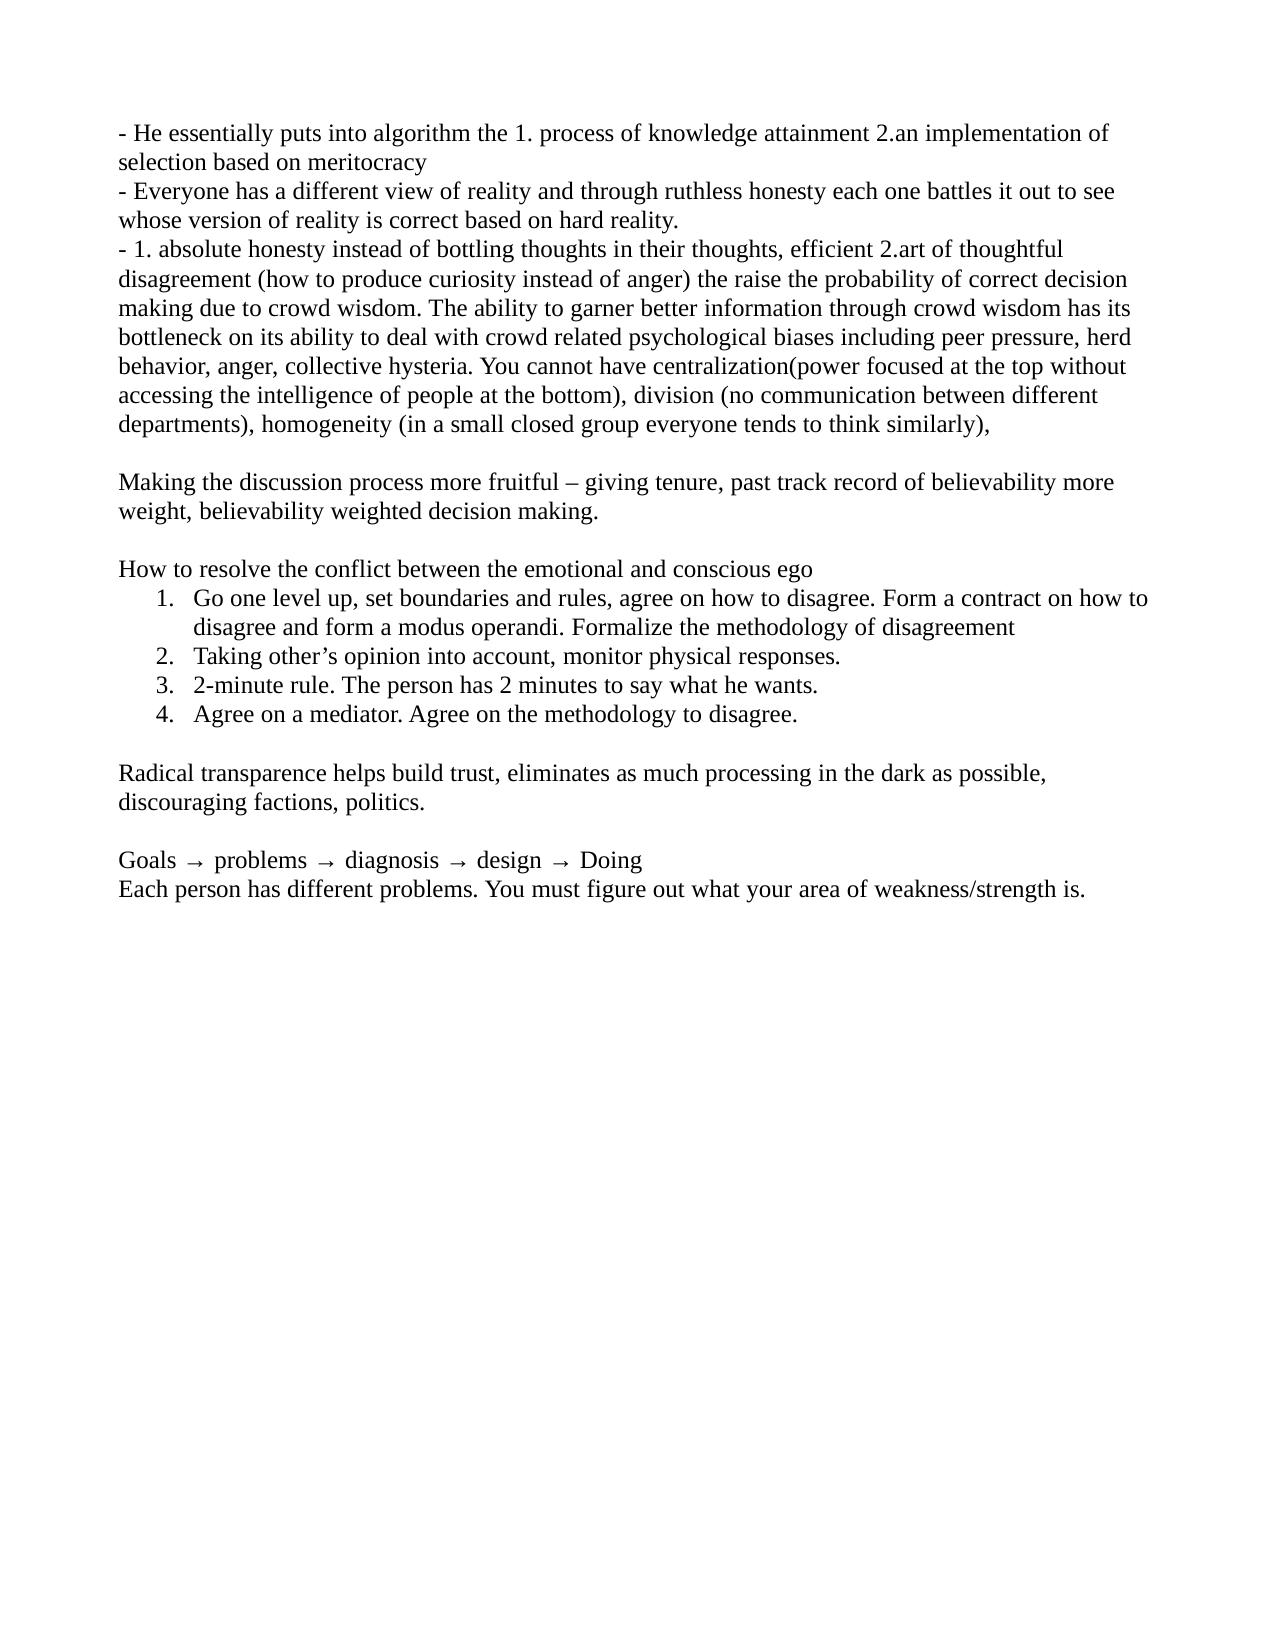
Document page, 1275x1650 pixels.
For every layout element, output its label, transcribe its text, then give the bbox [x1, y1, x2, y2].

text Making the discussion process more fruitful – giving tenure, past track record of believability more weight, believability weighted decision making. [118, 467, 1157, 525]
list Go one level up, set boundaries and rules, agree on how to disagree. Form a contract on how to disagree and form a modus operandi. Formalize the methodology of disagreement [156, 583, 1157, 641]
text Each person has different problems. You must figure out what your area of weakness/strength is. [118, 874, 1157, 903]
text Goals → problems → diagnosis → design → Doing [118, 845, 1157, 874]
text - 1. absolute honesty instead of bottling thoughts in their thoughts, efficient 2.art of thoughtful disagreement (how to produce curiosity instead of anger) the raise the probability of correct decision making due to crowd wisdom. The ability to garner better information through crowd wisdom has its bottleneck on its ability to deal with crowd related psychological biases including peer pressure, herd behavior, anger, collective hysteria. You cannot have centralization(power focused at the top without accessing the intelligence of people at the bottom), division (no communication between different departments), homogeneity (in a small closed group everyone tends to think similarly), [118, 234, 1157, 438]
text Radical transparence helps build trust, eliminates as much processing in the dark as possible, discouraging factions, politics. [118, 757, 1157, 816]
list Agree on a mediator. Agree on the methodology to disagree. [156, 699, 1157, 728]
text - He essentially puts into algorithm the 1. process of knowledge attainment 2.an implementation of selection based on meritocracy [118, 118, 1157, 176]
text How to resolve the conflict between the emotional and conscious ego [118, 554, 1157, 583]
text - Everyone has a different view of reality and through ruthless honesty each one battles it out to see whose version of reality is correct based on hard reality. [118, 176, 1157, 234]
list 2-minute rule. The person has 2 minutes to say what he wants. [156, 670, 1157, 699]
list Taking other’s opinion into account, monitor physical responses. [156, 641, 1157, 670]
